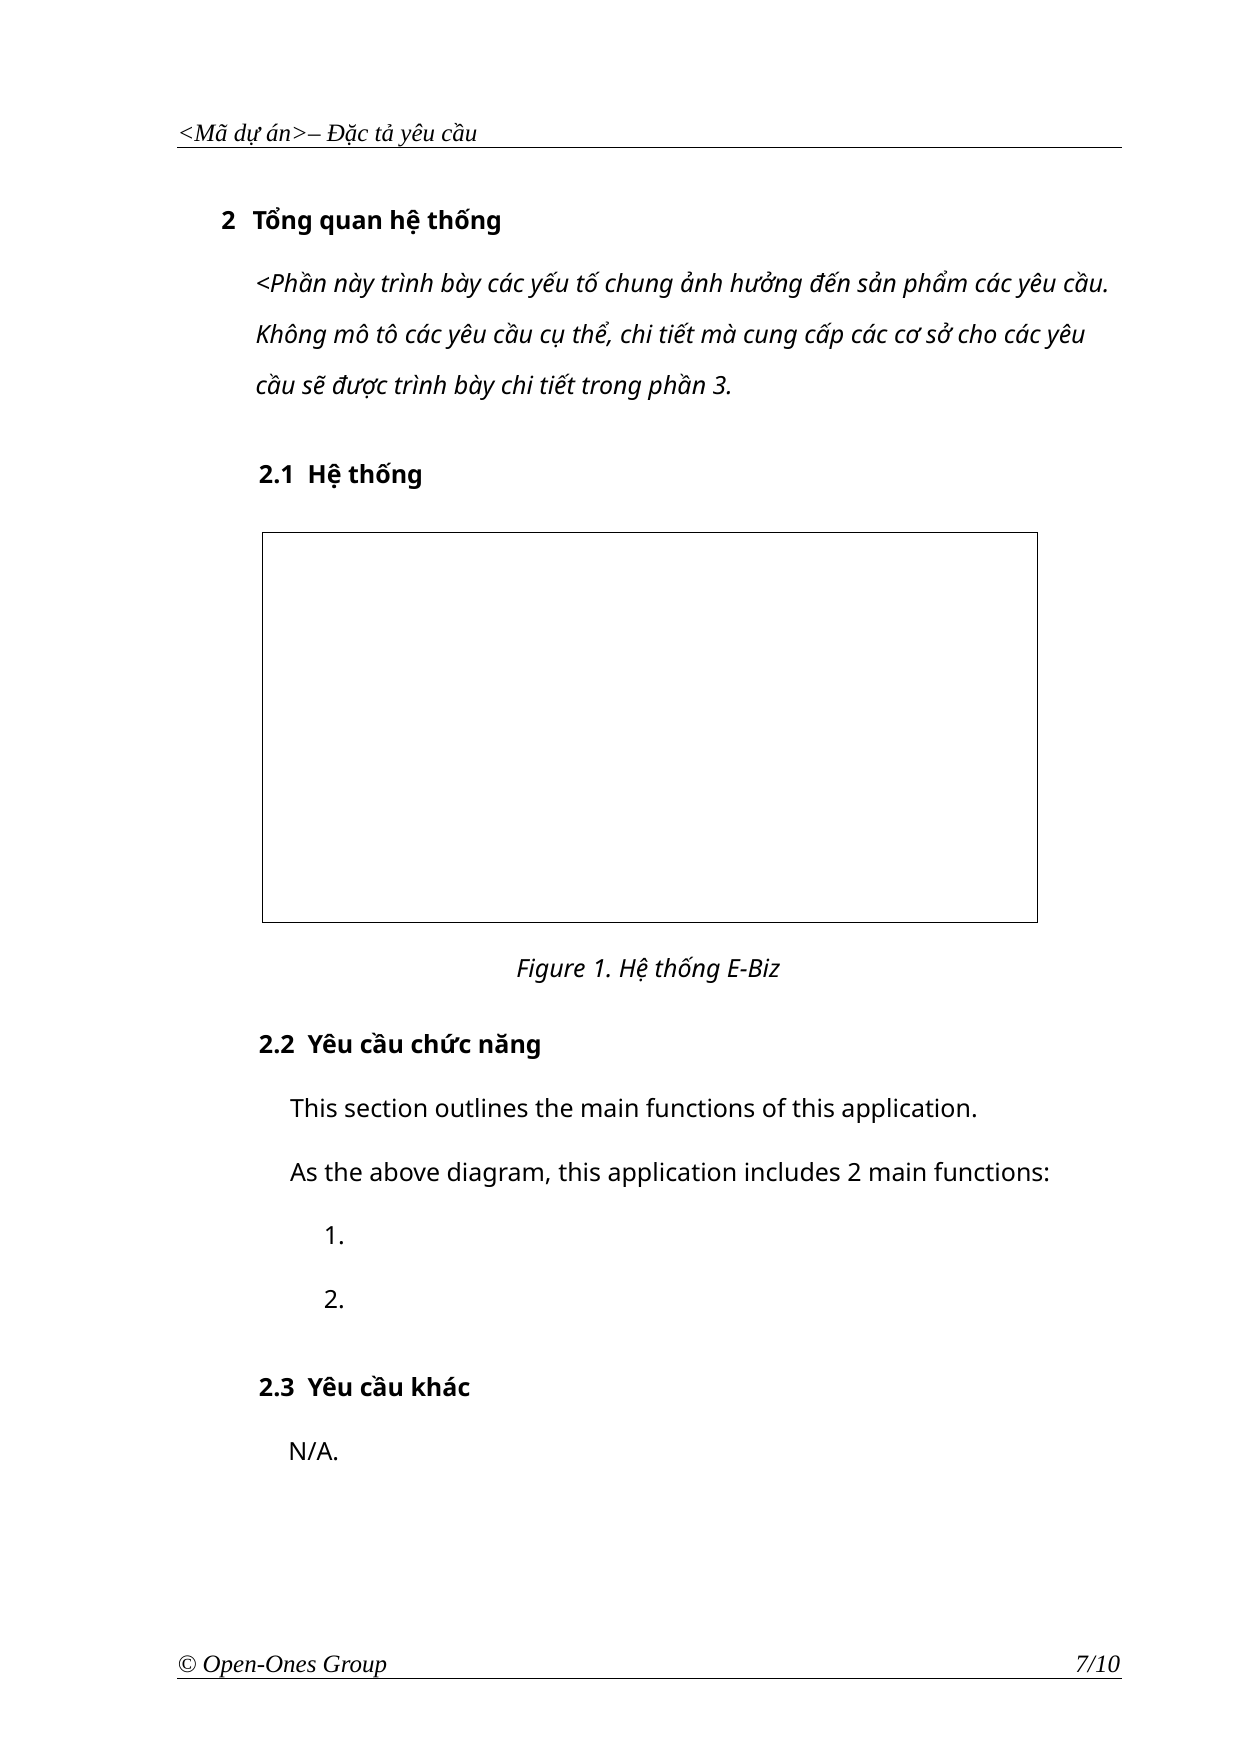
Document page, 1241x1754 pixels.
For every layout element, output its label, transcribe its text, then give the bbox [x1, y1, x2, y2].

subtitle Yêu cầu chức năng [252, 1027, 1122, 1061]
subtitle Tổng quan hệ thống [215, 202, 1122, 236]
list This section outlines the main functions of this application. [252, 1091, 1122, 1125]
list N/A. [252, 1433, 1122, 1467]
subtitle Hệ thống [252, 457, 1122, 491]
text Figure 1. Hệ thống E-Biz [177, 520, 1122, 985]
subtitle Yêu cầu khác [252, 1370, 1122, 1404]
text <Phần này trình bày các yếu tố chung ảnh hưởng đến sản phẩm các yêu cầu. Không mô tô các yêu cầu cụ thể, chi tiết mà cung cấp các cơ sở cho các yêu cầu sẽ được trình bày chi tiết trong phần 3. [255, 266, 1122, 402]
list As the above diagram, this application includes 2 main functions: [252, 1154, 1122, 1188]
